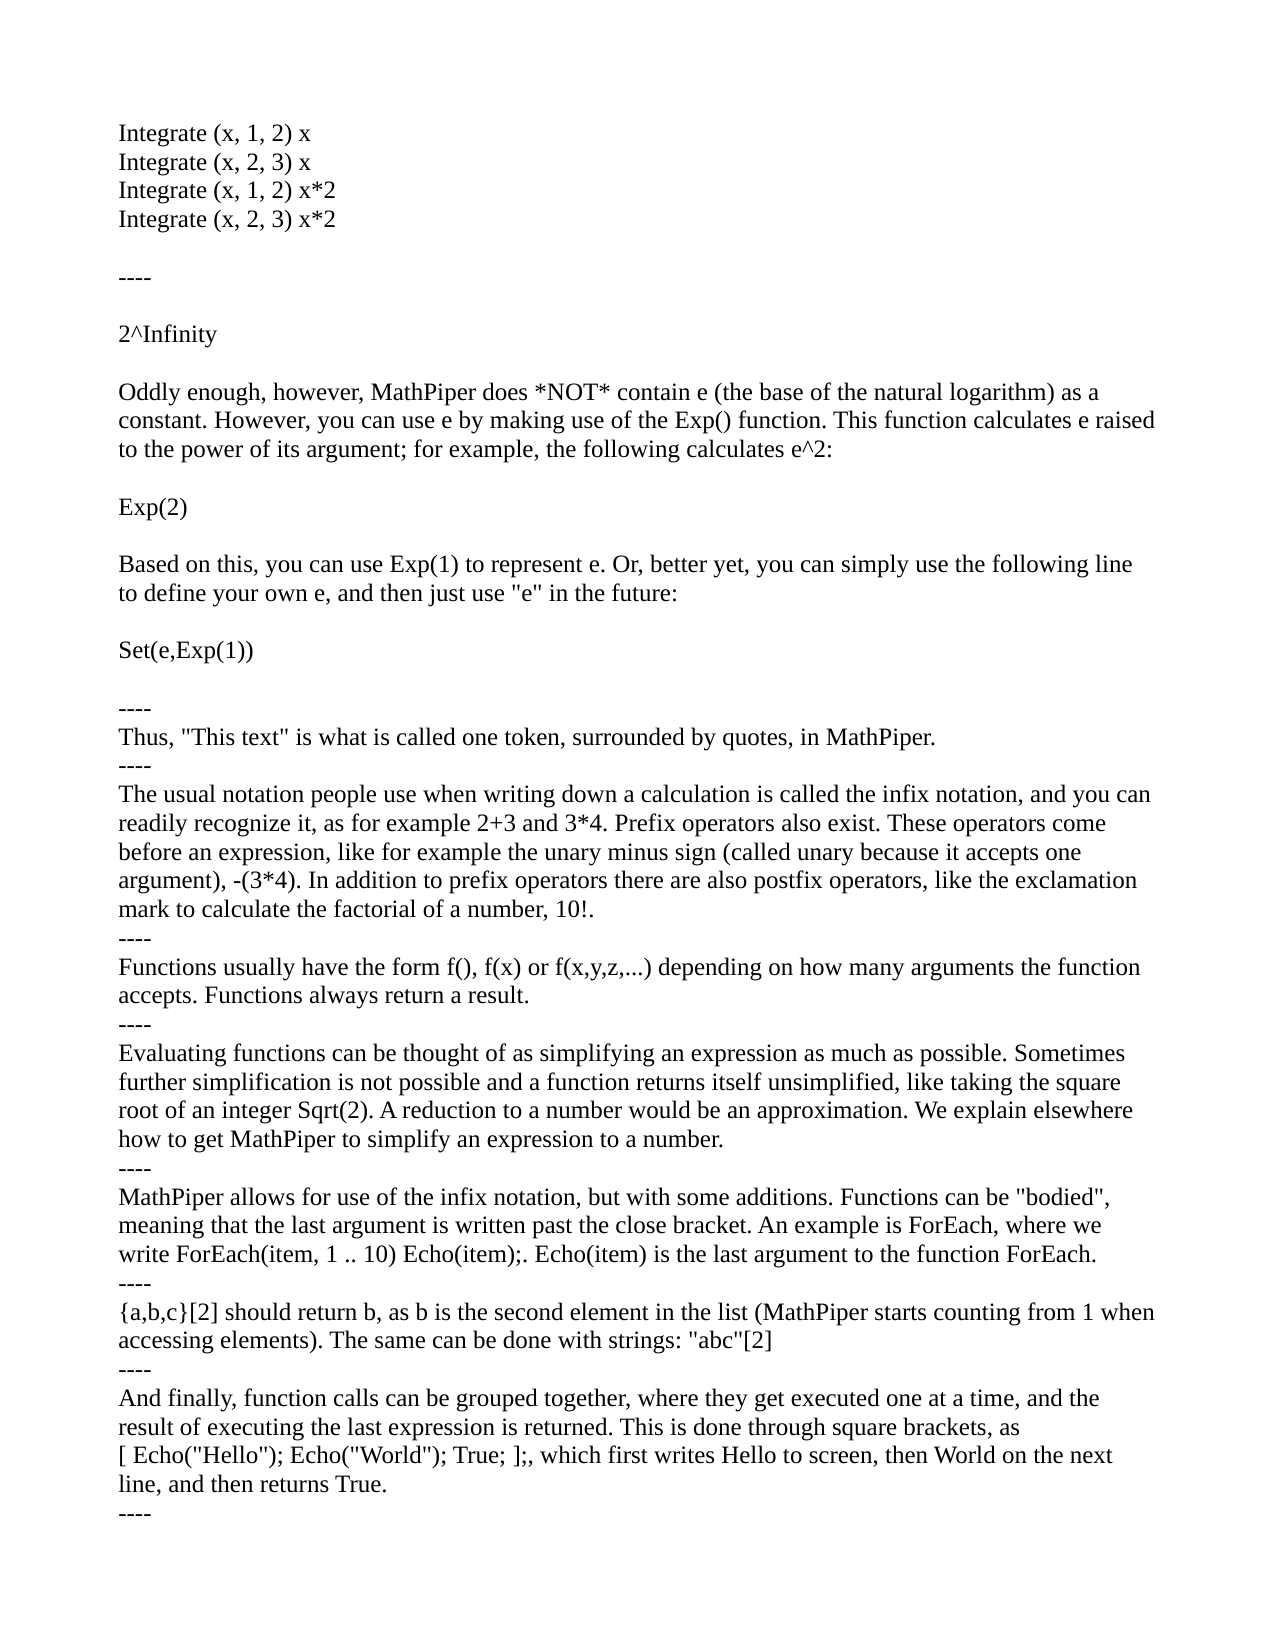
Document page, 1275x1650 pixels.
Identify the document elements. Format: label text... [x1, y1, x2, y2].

text Oddly enough, however, MathPiper does *NOT* contain e (the base of the natural logarithm) as a constant. However, you can use e by making use of the Exp() function. This function calculates e raised to the power of its argument; for example, the following calculates e^2: [118, 377, 1157, 463]
text {a,b,c}[2] should return b, as b is the second element in the list (MathPiper starts counting from 1 when accessing elements). The same can be done with strings: "abc"[2] [118, 1297, 1157, 1354]
text Set(e,Exp(1)) [118, 636, 1157, 664]
text 2^Infinity [118, 319, 1157, 348]
text Integrate (x, 2, 3) x*2 [118, 204, 1157, 233]
text ---- [118, 1009, 1157, 1038]
text ---- [118, 751, 1157, 779]
text Based on this, you can use Exp(1) to represent e. Or, better yet, you can simply use the following line to define your own e, and then just use "e" in the future: [118, 549, 1157, 607]
text The usual notation people use when writing down a calculation is called the infix notation, and you can readily recognize it, as for example 2+3 and 3*4. Prefix operators also exist. These operators come before an expression, like for example the unary minus sign (called unary because it accepts one argument), -(3*4). In addition to prefix operators there are also postfix operators, like the exclamation mark to calculate the factorial of a number, 10!. [118, 779, 1157, 923]
text ---- [118, 693, 1157, 722]
text Thus, "This text" is what is called one token, surrounded by quotes, in MathPiper. [118, 722, 1157, 751]
text ---- [118, 1153, 1157, 1182]
text And finally, function calls can be grouped together, where they get executed one at a time, and the result of executing the last expression is returned. This is done through square brackets, as [ Echo("Hello"); Echo("World"); True; ];, which first writes Hello to screen, then World on the next line, and then returns True. [118, 1383, 1157, 1498]
text Integrate (x, 1, 2) x [118, 118, 1157, 147]
text Evaluating functions can be thought of as simplifying an expression as much as possible. Sometimes further simplification is not possible and a function returns itself unsimplified, like taking the square root of an integer Sqrt(2). A reduction to a number would be an approximation. We explain elsewhere how to get MathPiper to simplify an expression to a number. [118, 1038, 1157, 1153]
text ---- [118, 1354, 1157, 1383]
text Integrate (x, 1, 2) x*2 [118, 176, 1157, 204]
text Functions usually have the form f(), f(x) or f(x,y,z,...) depending on how many arguments the function accepts. Functions always return a result. [118, 952, 1157, 1009]
text ---- [118, 1498, 1157, 1527]
text ---- [118, 1268, 1157, 1297]
text Integrate (x, 2, 3) x [118, 147, 1157, 176]
text ---- [118, 262, 1157, 291]
text MathPiper allows for use of the infix notation, but with some additions. Functions can be "bodied", meaning that the last argument is written past the close bracket. An example is ForEach, where we write ForEach(item, 1 .. 10) Echo(item);. Echo(item) is the last argument to the function ForEach. [118, 1182, 1157, 1268]
text Exp(2) [118, 492, 1157, 521]
text ---- [118, 923, 1157, 952]
